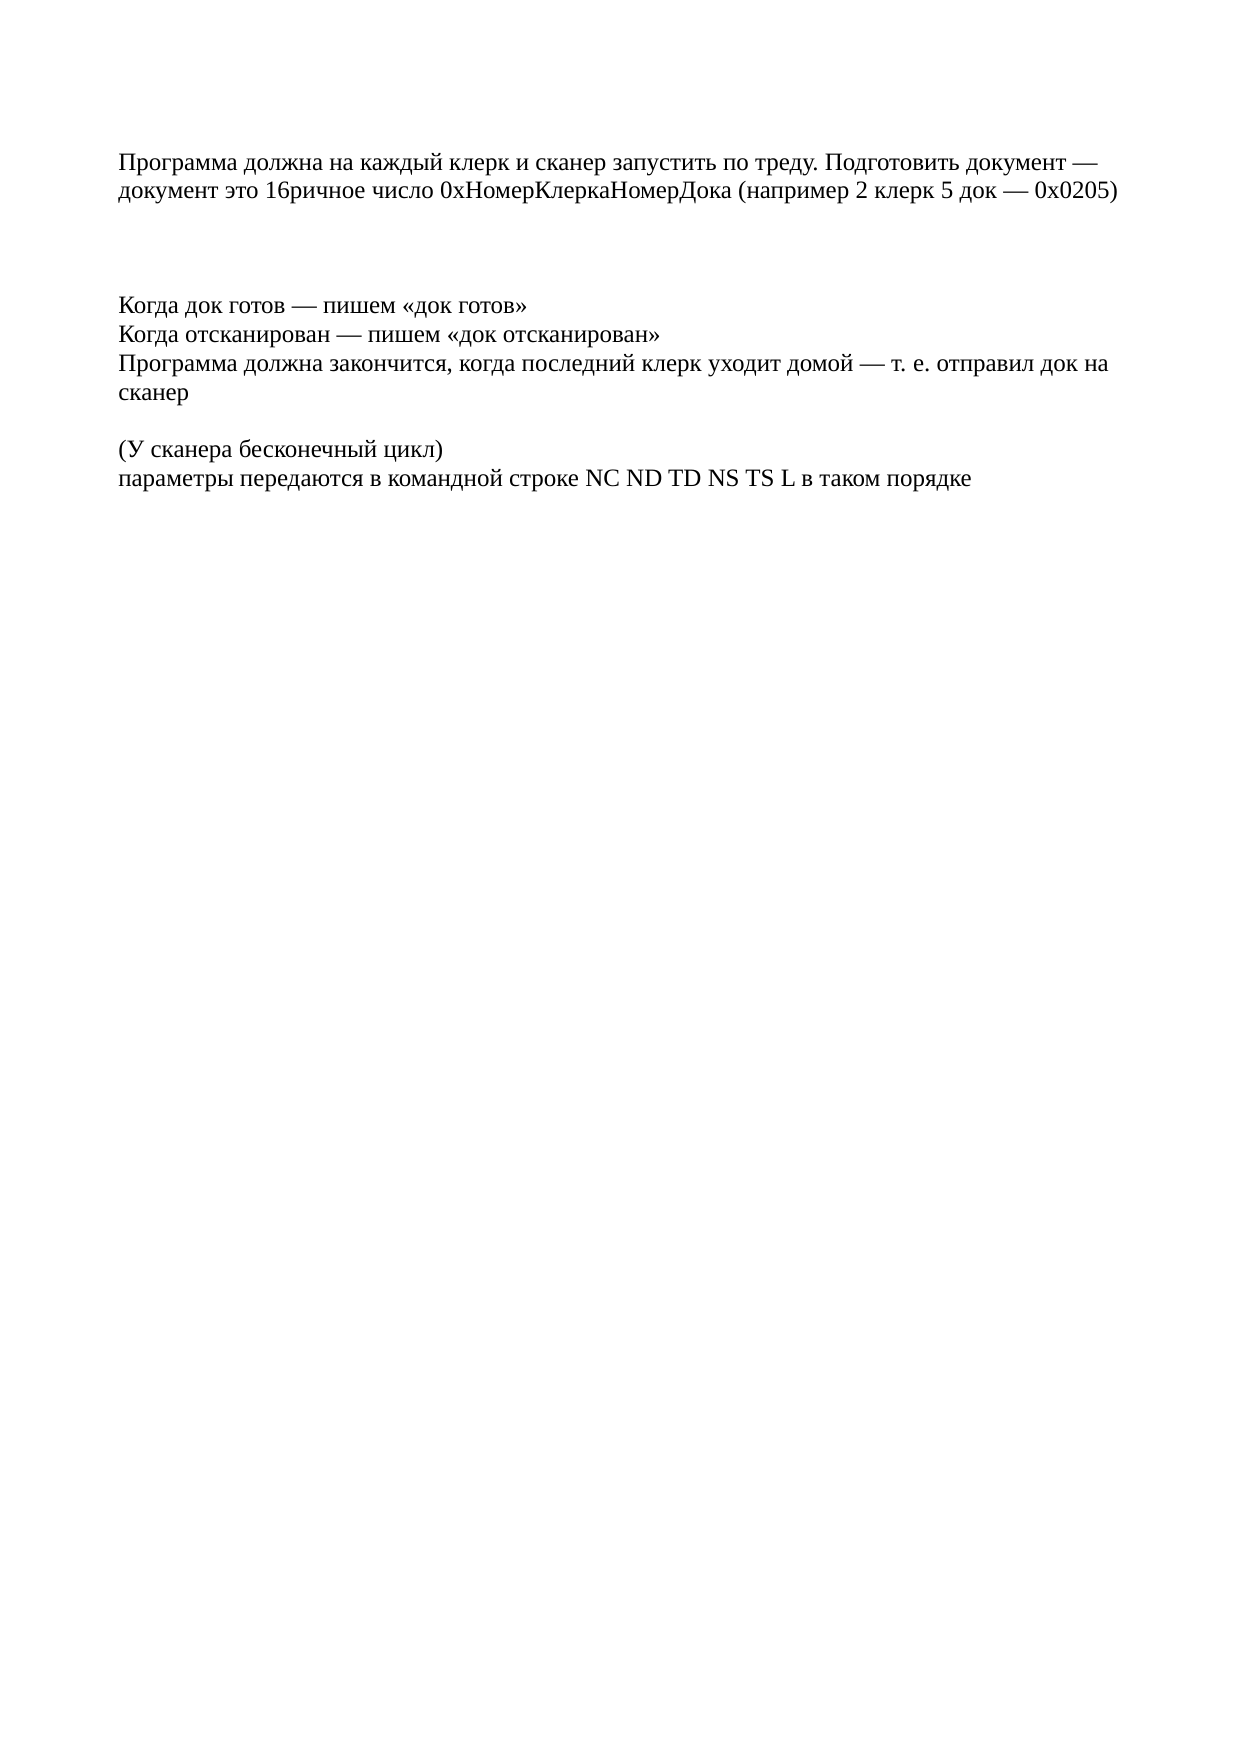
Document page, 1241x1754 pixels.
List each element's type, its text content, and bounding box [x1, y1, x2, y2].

text (У сканера бесконечный цикл) [118, 434, 1122, 463]
text параметры передаются в командной строке NC ND TD NS TS L в таком порядке [118, 463, 1122, 492]
text Программа должна на каждый клерк и сканер запустить по треду. Подготовить документ — документ это 16ричное число 0xНомерКлеркаНомерДока (например 2 клерк 5 док — 0x0205) [118, 147, 1122, 204]
text Когда отсканирован — пишем «док отсканирован» [118, 319, 1122, 348]
text Программа должна закончится, когда последний клерк уходит домой — т. е. отправил док на сканер [118, 348, 1122, 406]
text Когда док готов — пишем «док готов» [118, 291, 1122, 319]
